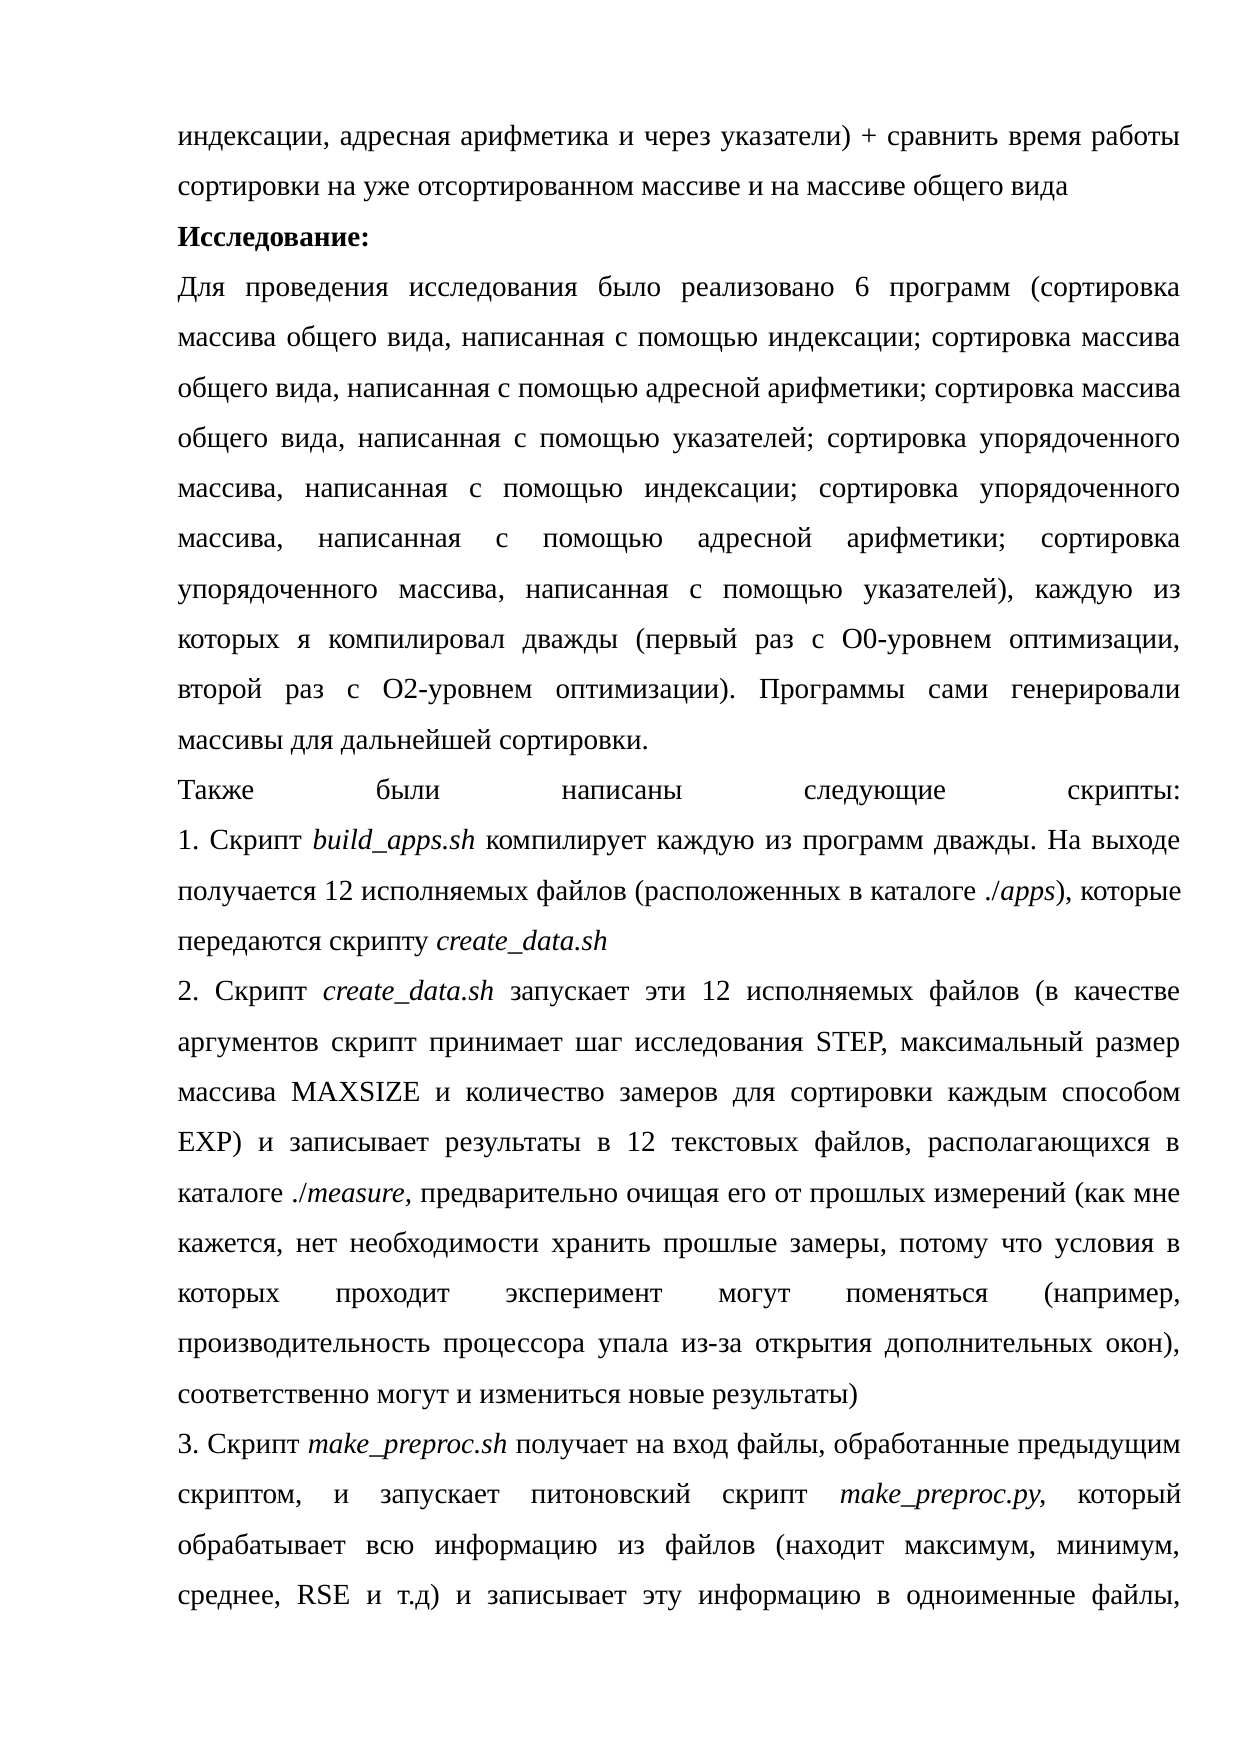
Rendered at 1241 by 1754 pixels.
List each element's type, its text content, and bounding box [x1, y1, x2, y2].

text Для проведения исследования было реализовано 6 программ (сортировка массива общего вида, написанная с помощью индексации; сортировка массива общего вида, написанная с помощью адресной арифметики; сортировка массива общего вида, написанная с помощью указателей; сортировка упорядоченного массива, написанная с помощью индексации; сортировка упорядоченного массива, написанная с помощью адресной арифметики; сортировка упорядоченного массива, написанная с помощью указателей), каждую из которых я компилировал дважды (первый раз с О0-уровнем оптимизации, второй раз с О2-уровнем оптимизации). Программы сами генерировали массивы для дальнейшей сортировки. [177, 269, 1181, 755]
text Также были написаны следующие скрипты: 1. Скрипт build_apps.sh компилирует каждую из программ дважды. На выходе получается 12 исполняемых файлов (расположенных в каталоге ./apps), которые передаются скрипту create_data.sh [177, 772, 1181, 957]
text Исследование: [177, 219, 1181, 252]
text 2. Скрипт create_data.sh запускает эти 12 исполняемых файлов (в качестве аргументов скрипт принимает шаг исследования STEP, максимальный размер массива MAXSIZE и количество замеров для сортировки каждым способом EXP) и записывает результаты в 12 текстовых файлов, располагающихся в каталоге ./measure, предварительно очищая его от прошлых измерений (как мне кажется, нет необходимости хранить прошлые замеры, потому что условия в которых проходит эксперимент могут поменяться (например, производительность процессора упала из-за открытия дополнительных окон), соответственно могут и измениться новые результаты) [177, 973, 1181, 1409]
text индексации, адресная арифметика и через указатели) + сравнить время работы сортировки на уже отсортированном массиве и на массиве общего вида [177, 118, 1181, 202]
text 3. Скрипт make_preproc.sh получает на вход файлы, обработанные предыдущим скриптом, и запускает питоновский скрипт make_preproc.py, который обрабатывает всю информацию из файлов (находит максимум, минимум, среднее, RSE и т.д) и записывает эту информацию в одноименные файлы, [177, 1426, 1181, 1611]
